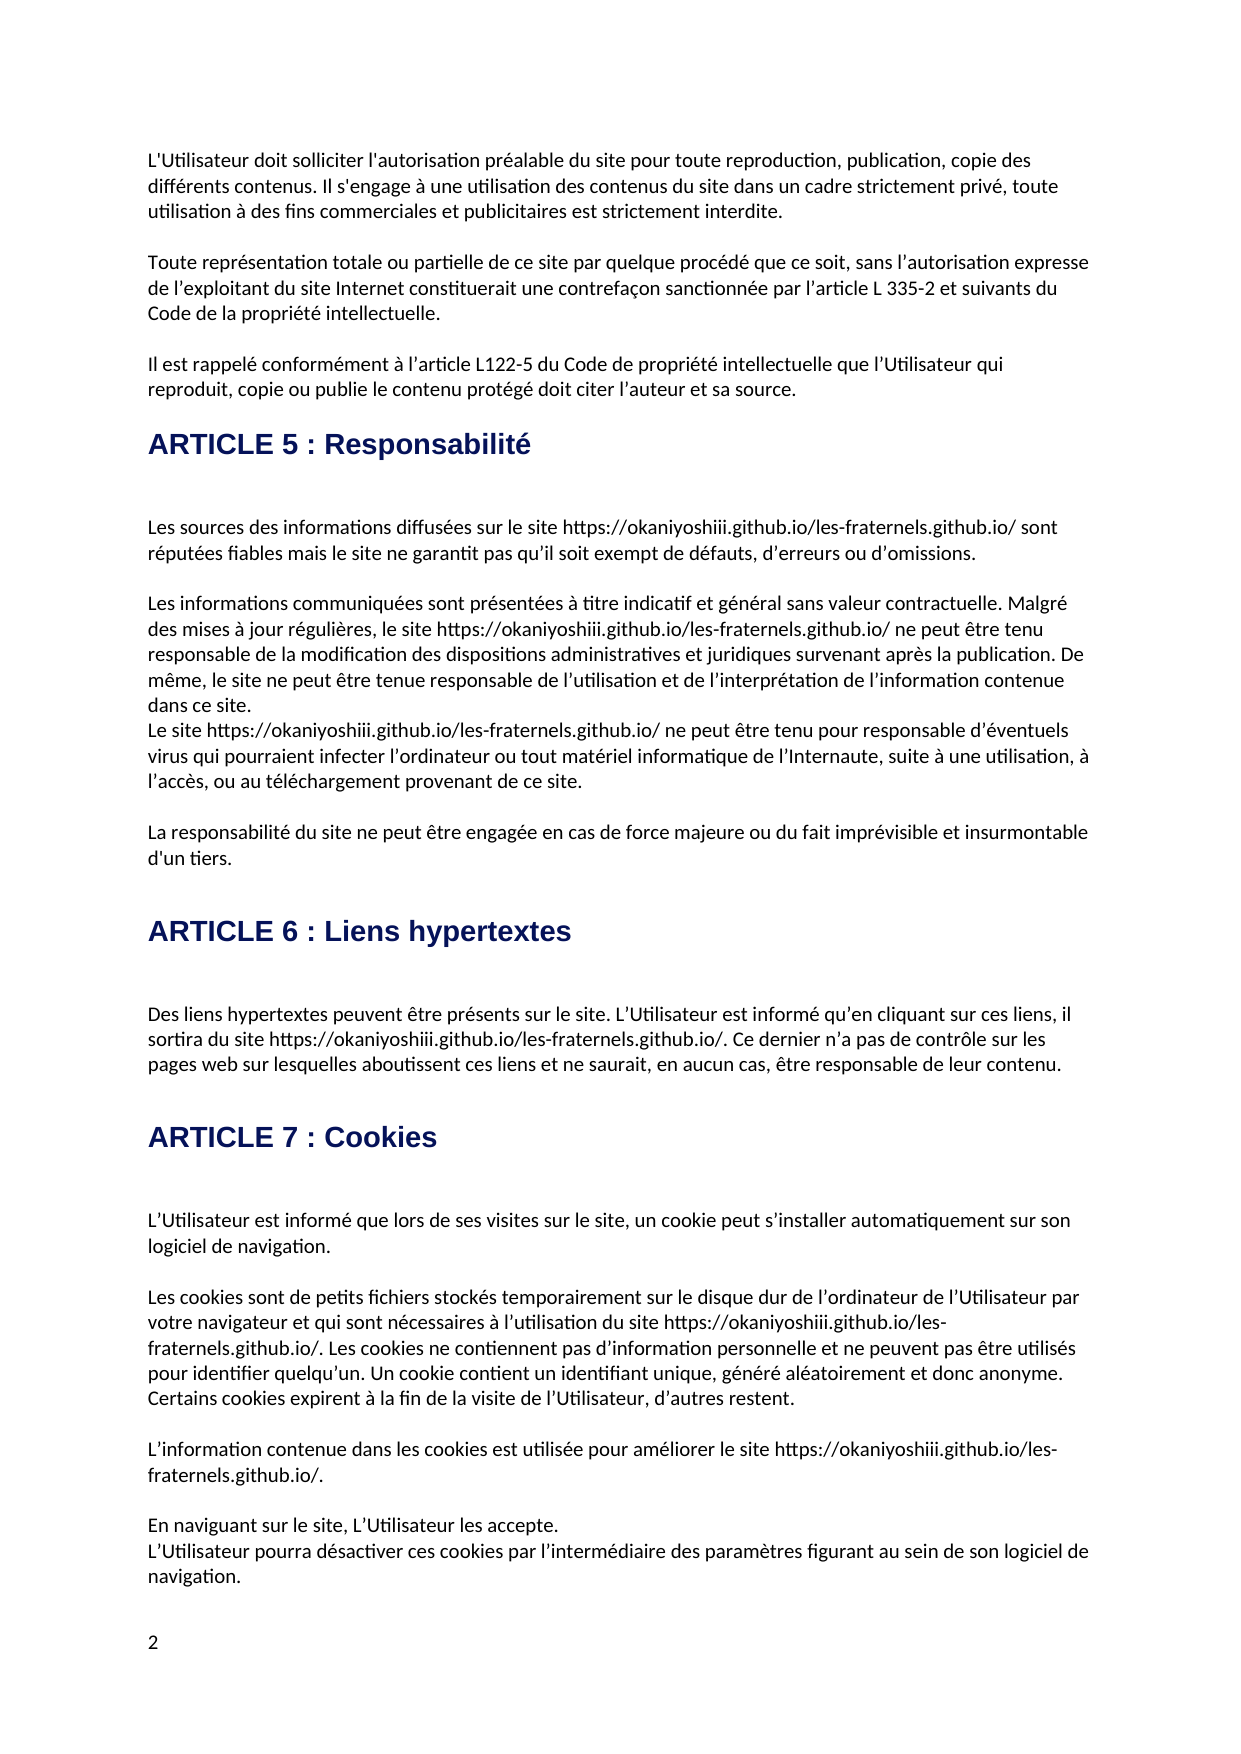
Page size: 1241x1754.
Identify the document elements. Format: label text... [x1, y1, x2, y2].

text La responsabilité du site ne peut être engagée en cas de force majeure ou du fait imprévisible et insurmontable d'un tiers. [148, 819, 1093, 870]
text L’information contenue dans les cookies est utilisée pour améliorer le site https://okaniyoshiii.github.io/les-fraternels.github.io/. [148, 1436, 1093, 1487]
text Le site https://okaniyoshiii.github.io/les-fraternels.github.io/ ne peut être tenu pour responsable d’éventuels virus qui pourraient infecter l’ordinateur ou tout matériel informatique de l’Internaute, suite à une utilisation, à l’accès, ou au téléchargement provenant de ce site. [148, 718, 1093, 794]
text Il est rappelé conformément à l’article L122-5 du Code de propriété intellectuelle que l’Utilisateur qui reproduit, copie ou publie le contenu protégé doit citer l’auteur et sa source. [148, 351, 1093, 402]
text L’Utilisateur pourra désactiver ces cookies par l’intermédiaire des paramètres figurant au sein de son logiciel de navigation. [148, 1538, 1093, 1589]
subtitle ARTICLE 5 : Responsabilité [148, 427, 1093, 461]
text Les informations communiquées sont présentées à titre indicatif et général sans valeur contractuelle. Malgré des mises à jour régulières, le site https://okaniyoshiii.github.io/les-fraternels.github.io/ ne peut être tenu responsable de la modification des dispositions administratives et juridiques survenant après la publication. De même, le site ne peut être tenue responsable de l’utilisation et de l’interprétation de l’information contenue dans ce site. [148, 591, 1093, 718]
text L'Utilisateur doit solliciter l'autorisation préalable du site pour toute reproduction, publication, copie des différents contenus. Il s'engage à une utilisation des contenus du site dans un cadre strictement privé, toute utilisation à des fins commerciales et publicitaires est strictement interdite. [148, 148, 1093, 224]
subtitle ARTICLE 7 : Cookies [148, 1121, 1093, 1154]
text L’Utilisateur est informé que lors de ses visites sur le site, un cookie peut s’installer automatiquement sur son logiciel de navigation. [148, 1208, 1093, 1258]
text Les sources des informations diffusées sur le site https://okaniyoshiii.github.io/les-fraternels.github.io/ sont réputées fiables mais le site ne garantit pas qu’il soit exempt de défauts, d’erreurs ou d’omissions. [148, 514, 1093, 565]
text En naviguant sur le site, L’Utilisateur les accepte. [148, 1513, 1093, 1538]
text Les cookies sont de petits fichiers stockés temporairement sur le disque dur de l’ordinateur de l’Utilisateur par votre navigateur et qui sont nécessaires à l’utilisation du site https://okaniyoshiii.github.io/les-fraternels.github.io/. Les cookies ne contiennent pas d’information personnelle et ne peuvent pas être utilisés pour identifier quelqu’un. Un cookie contient un identifiant unique, généré aléatoirement et donc anonyme. Certains cookies expirent à la fin de la visite de l’Utilisateur, d’autres restent. [148, 1284, 1093, 1411]
text Toute représentation totale ou partielle de ce site par quelque procédé que ce soit, sans l’autorisation expresse de l’exploitant du site Internet constituerait une contrefaçon sanctionnée par l’article L 335-2 et suivants du Code de la propriété intellectuelle. [148, 249, 1093, 326]
subtitle ARTICLE 6 : Liens hypertextes [148, 914, 1093, 947]
text Des liens hypertextes peuvent être présents sur le site. L’Utilisateur est informé qu’en cliquant sur ces liens, il sortira du site https://okaniyoshiii.github.io/les-fraternels.github.io/. Ce dernier n’a pas de contrôle sur les pages web sur lesquelles aboutissent ces liens et ne saurait, en aucun cas, être responsable de leur contenu. [148, 1001, 1093, 1077]
